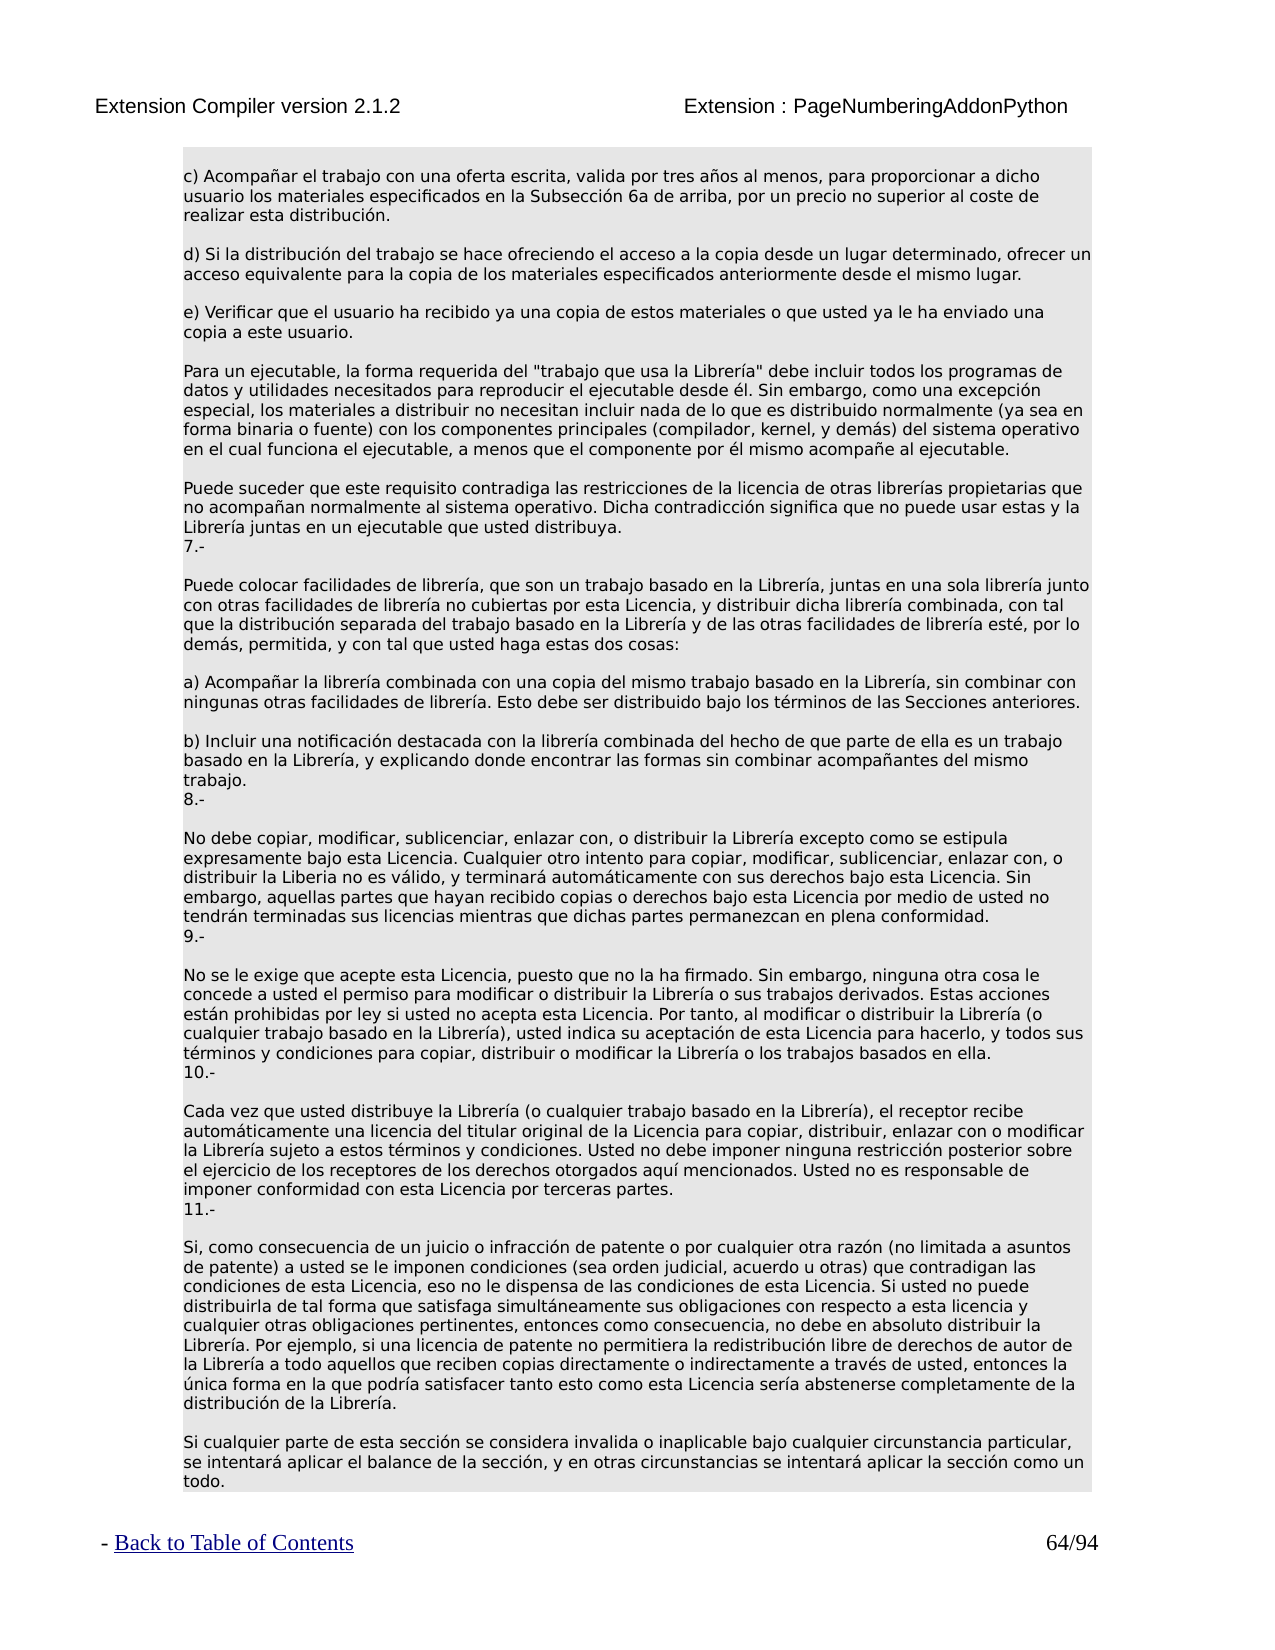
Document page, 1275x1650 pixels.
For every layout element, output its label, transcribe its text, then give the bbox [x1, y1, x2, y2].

text Puede suceder que este requisito contradiga las restricciones de la licencia de otras librerías propietarias que no acompañan normalmente al sistema operativo. Dicha contradicción significa que no puede usar estas y la Librería juntas en un ejecutable que usted distribuya. [183, 479, 1092, 537]
text Si, como consecuencia de un juicio o infracción de patente o por cualquier otra razón (no limitada a asuntos de patente) a usted se le imponen condiciones (sea orden judicial, acuerdo u otras) que contradigan las condiciones de esta Licencia, eso no le dispensa de las condiciones de esta Licencia. Si usted no puede distribuirla de tal forma que satisfaga simultáneamente sus obligaciones con respecto a esta licencia y cualquier otras obligaciones pertinentes, entonces como consecuencia, no debe en absoluto distribuir la Librería. Por ejemplo, si una licencia de patente no permitiera la redistribución libre de derechos de autor de la Librería a todo aquellos que reciben copias directamente o indirectamente a través de usted, entonces la única forma en la que podría satisfacer tanto esto como esta Licencia sería abstenerse completamente de la distribución de la Librería. [183, 1238, 1092, 1414]
text 10.- [183, 1063, 1092, 1082]
text 9.- [183, 927, 1092, 946]
text c) Acompañar el trabajo con una oferta escrita, valida por tres años al menos, para proporcionar a dicho usuario los materiales especificados en la Subsección 6a de arriba, por un precio no superior al coste de realizar esta distribución. [183, 167, 1092, 225]
text a) Acompañar la librería combinada con una copia del mismo trabajo basado en la Librería, sin combinar con ningunas otras facilidades de librería. Esto debe ser distribuido bajo los términos de las Secciones anteriores. [183, 673, 1092, 712]
text No debe copiar, modificar, sublicenciar, enlazar con, o distribuir la Librería excepto como se estipula expresamente bajo esta Licencia. Cualquier otro intento para copiar, modificar, sublicenciar, enlazar con, o distribuir la Liberia no es válido, y terminará automáticamente con sus derechos bajo esta Licencia. Sin embargo, aquellas partes que hayan recibido copias o derechos bajo esta Licencia por medio de usted no tendrán terminadas sus licencias mientras que dichas partes permanezcan en plena conformidad. [183, 829, 1092, 927]
text 8.- [183, 790, 1092, 810]
text Puede colocar facilidades de librería, que son un trabajo basado en la Librería, juntas en una sola librería junto con otras facilidades de librería no cubiertas por esta Licencia, y distribuir dicha librería combinada, con tal que la distribución separada del trabajo basado en la Librería y de las otras facilidades de librería esté, por lo demás, permitida, y con tal que usted haga estas dos cosas: [183, 576, 1092, 654]
text 7.- [183, 537, 1092, 557]
text 11.- [183, 1199, 1092, 1219]
text Cada vez que usted distribuye la Librería (o cualquier trabajo basado en la Librería), el receptor recibe automáticamente una licencia del titular original de la Licencia para copiar, distribuir, enlazar con o modificar la Librería sujeto a estos términos y condiciones. Usted no debe imponer ninguna restricción posterior sobre el ejercicio de los receptores de los derechos otorgados aquí mencionados. Usted no es responsable de imponer conformidad con esta Licencia por terceras partes. [183, 1102, 1092, 1199]
text e) Verificar que el usuario ha recibido ya una copia de estos materiales o que usted ya le ha enviado una copia a este usuario. [183, 303, 1092, 342]
text d) Si la distribución del trabajo se hace ofreciendo el acceso a la copia desde un lugar determinado, ofrecer un acceso equivalente para la copia de los materiales especificados anteriormente desde el mismo lugar. [183, 245, 1092, 284]
text Para un ejecutable, la forma requerida del "trabajo que usa la Librería" debe incluir todos los programas de datos y utilidades necesitados para reproducir el ejecutable desde él. Sin embargo, como una excepción especial, los materiales a distribuir no necesitan incluir nada de lo que es distribuido normalmente (ya sea en forma binaria o fuente) con los componentes principales (compilador, kernel, y demás) del sistema operativo en el cual funciona el ejecutable, a menos que el componente por él mismo acompañe al ejecutable. [183, 362, 1092, 459]
text No se le exige que acepte esta Licencia, puesto que no la ha firmado. Sin embargo, ninguna otra cosa le concede a usted el permiso para modificar o distribuir la Librería o sus trabajos derivados. Estas acciones están prohibidas por ley si usted no acepta esta Licencia. Por tanto, al modificar o distribuir la Librería (o cualquier trabajo basado en la Librería), usted indica su aceptación de esta Licencia para hacerlo, y todos sus términos y condiciones para copiar, distribuir o modificar la Librería o los trabajos basados en ella. [183, 966, 1092, 1063]
text Si cualquier parte de esta sección se considera invalida o inaplicable bajo cualquier circunstancia particular, se intentará aplicar el balance de la sección, y en otras circunstancias se intentará aplicar la sección como un todo. [183, 1433, 1092, 1492]
text b) Incluir una notificación destacada con la librería combinada del hecho de que parte de ella es un trabajo basado en la Librería, y explicando donde encontrar las formas sin combinar acompañantes del mismo trabajo. [183, 732, 1092, 790]
